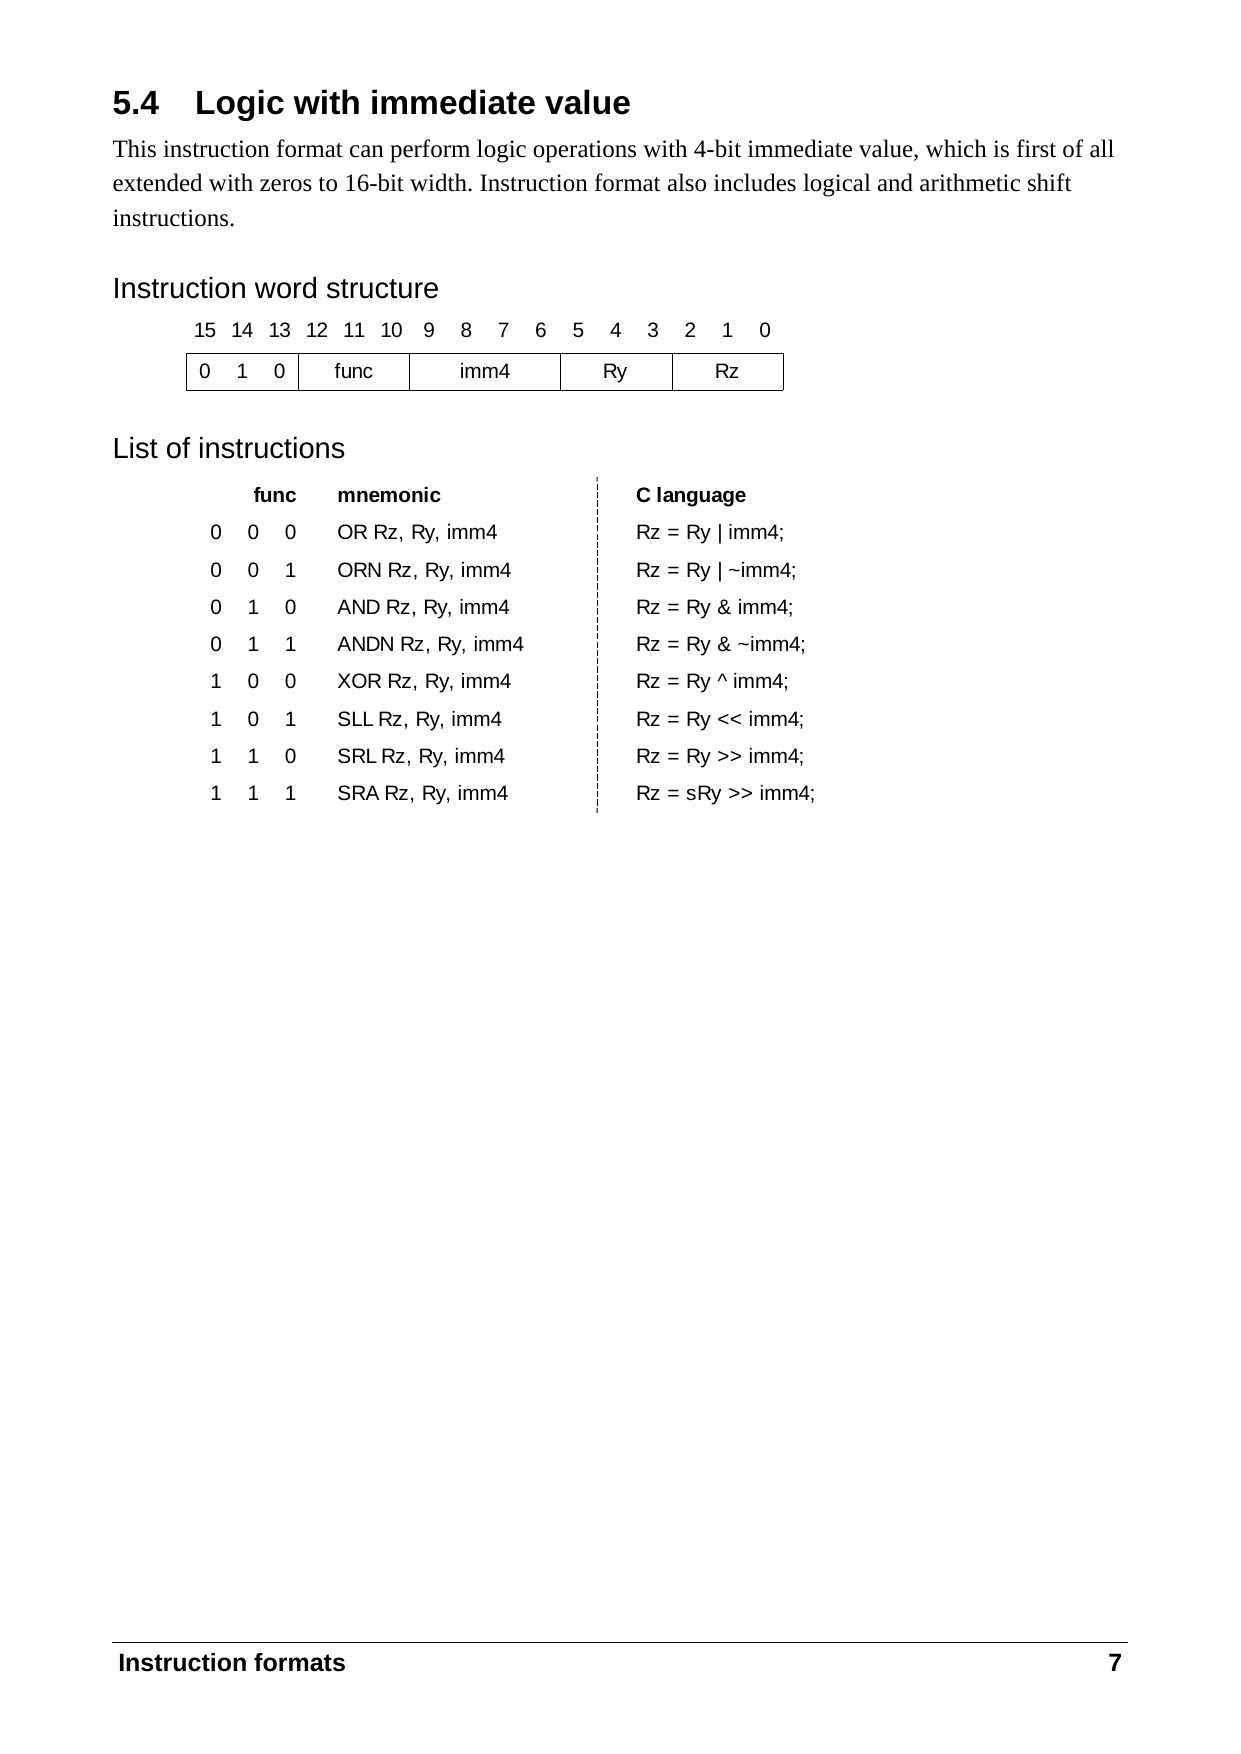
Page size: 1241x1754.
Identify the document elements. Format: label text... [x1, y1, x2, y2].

subtitle List of instructions [112, 431, 1128, 464]
subtitle Logic with immediate value [112, 83, 1128, 121]
text This instruction format can perform logic operations with 4-bit immediate value, which is first of all extended with zeros to 16-bit width. Instruction format also includes logical and arithmetic shift instructions. [112, 134, 1128, 231]
subtitle Instruction word structure [112, 271, 1128, 304]
